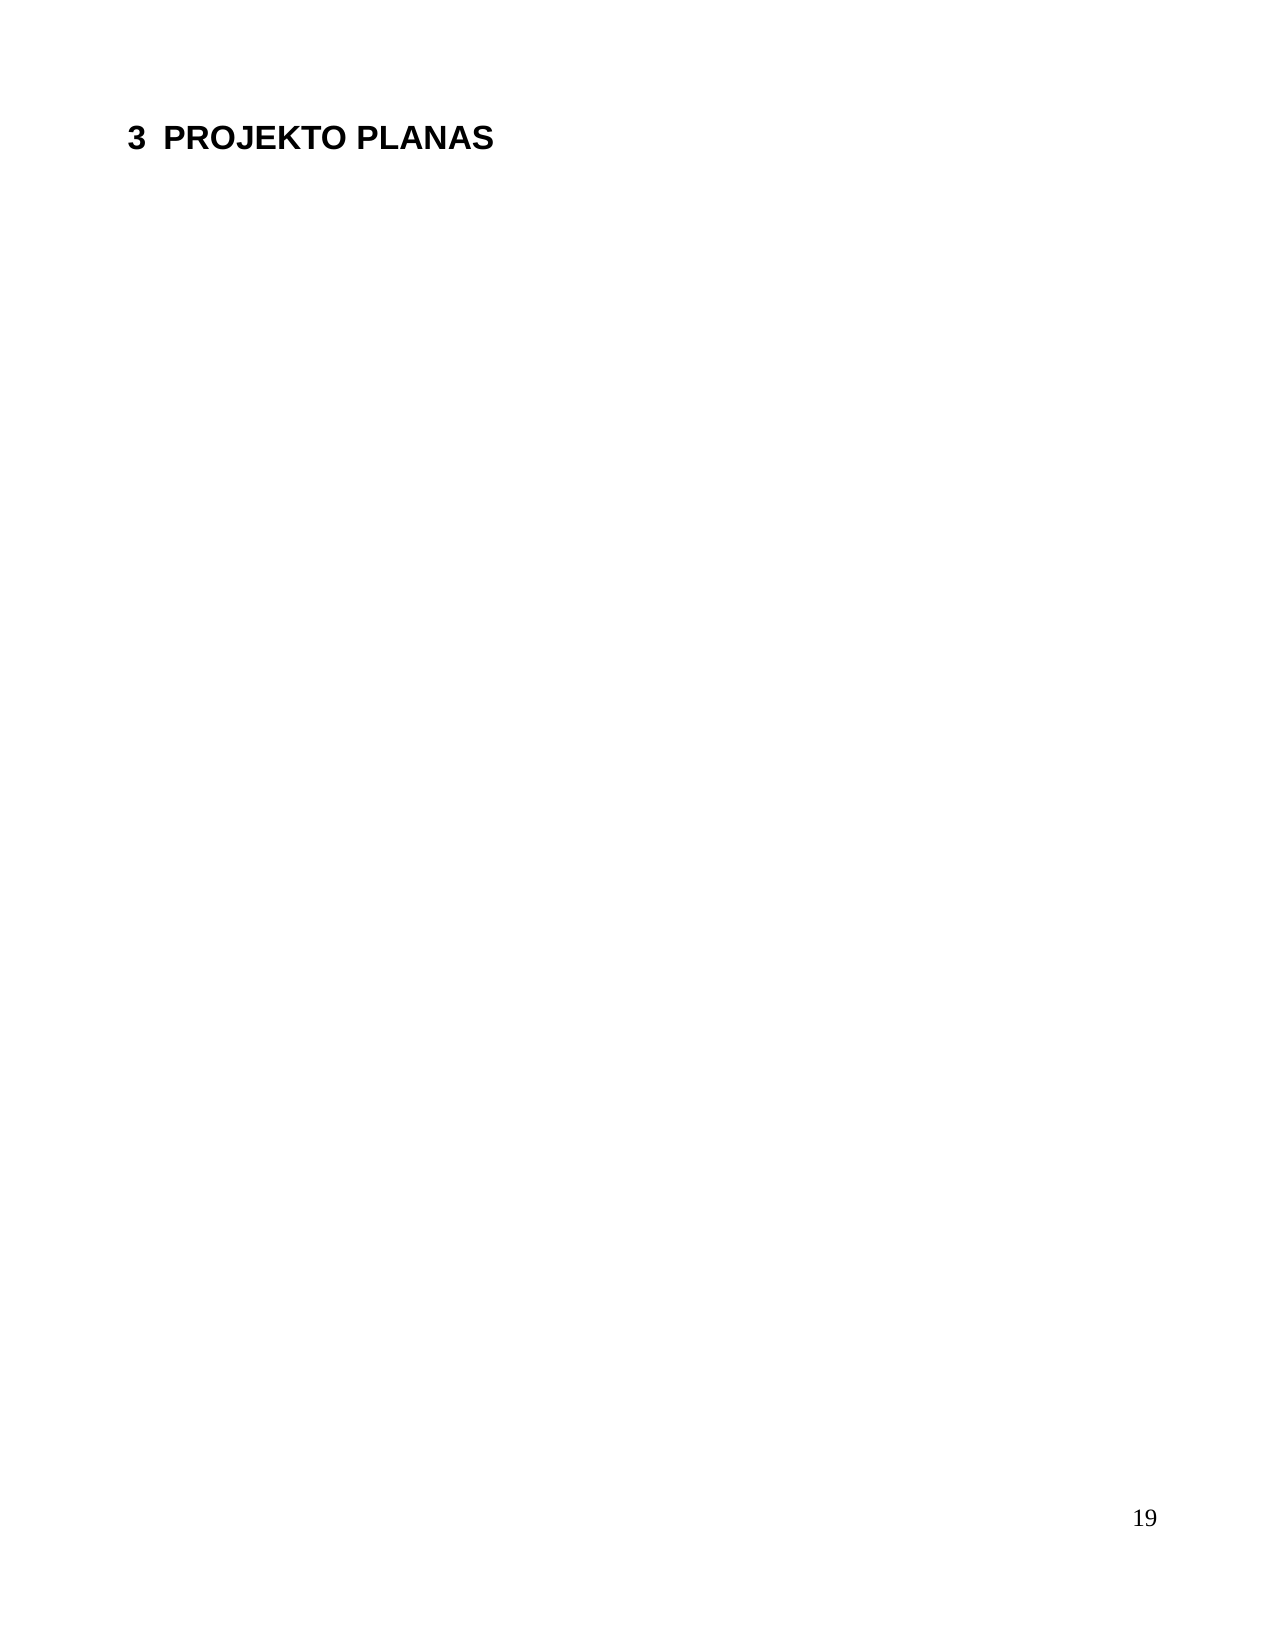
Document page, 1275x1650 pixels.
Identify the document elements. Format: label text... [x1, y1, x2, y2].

subtitle PROJEKTO PLANAS [118, 118, 1157, 157]
